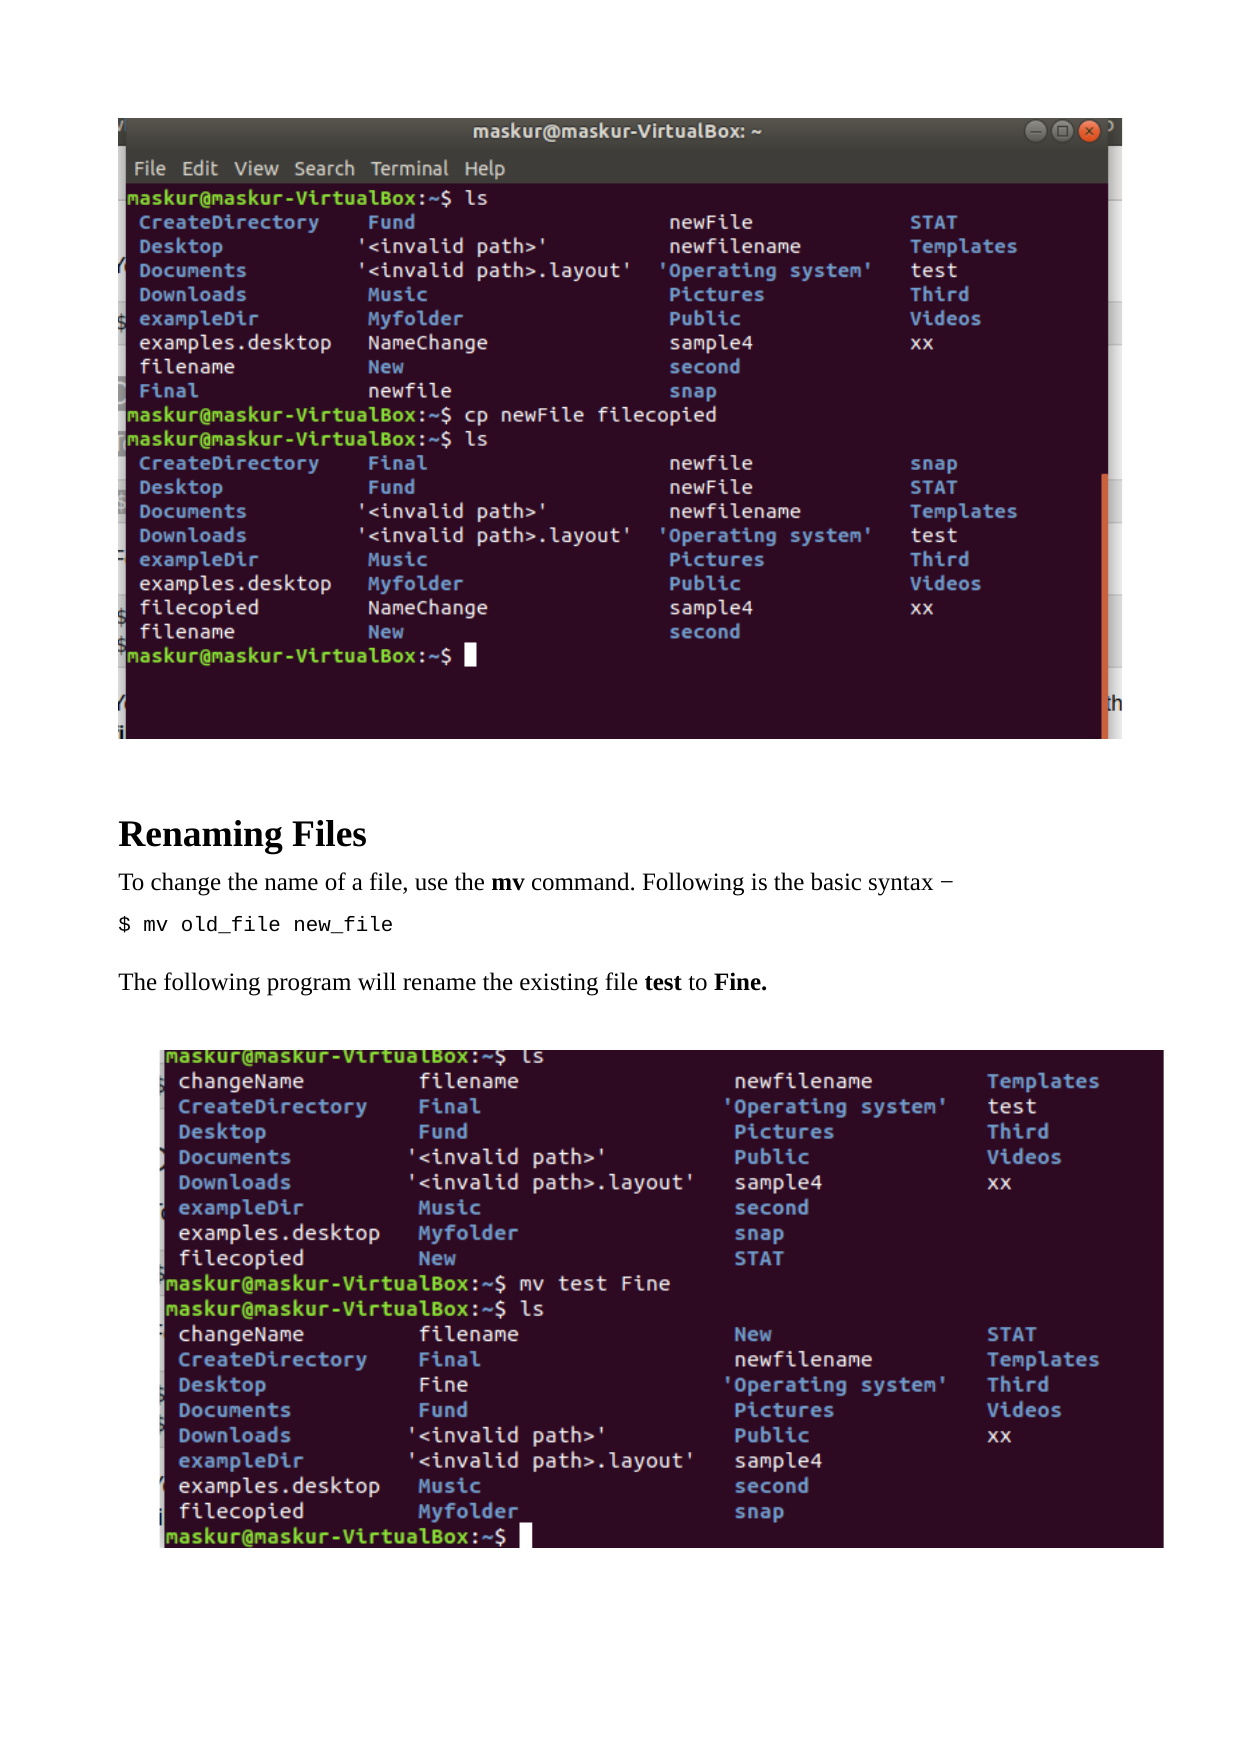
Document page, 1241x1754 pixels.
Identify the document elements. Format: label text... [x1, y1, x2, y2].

picture [159, 1050, 1164, 1548]
text The following program will rename the existing file test to Fine. [118, 967, 1122, 996]
text $ mv old_file new_file [118, 914, 1122, 938]
subtitle Renaming Files [118, 811, 1122, 854]
text To change the name of a file, use the mv command. Following is the basic syntax − [118, 867, 1122, 895]
picture [118, 118, 1123, 739]
